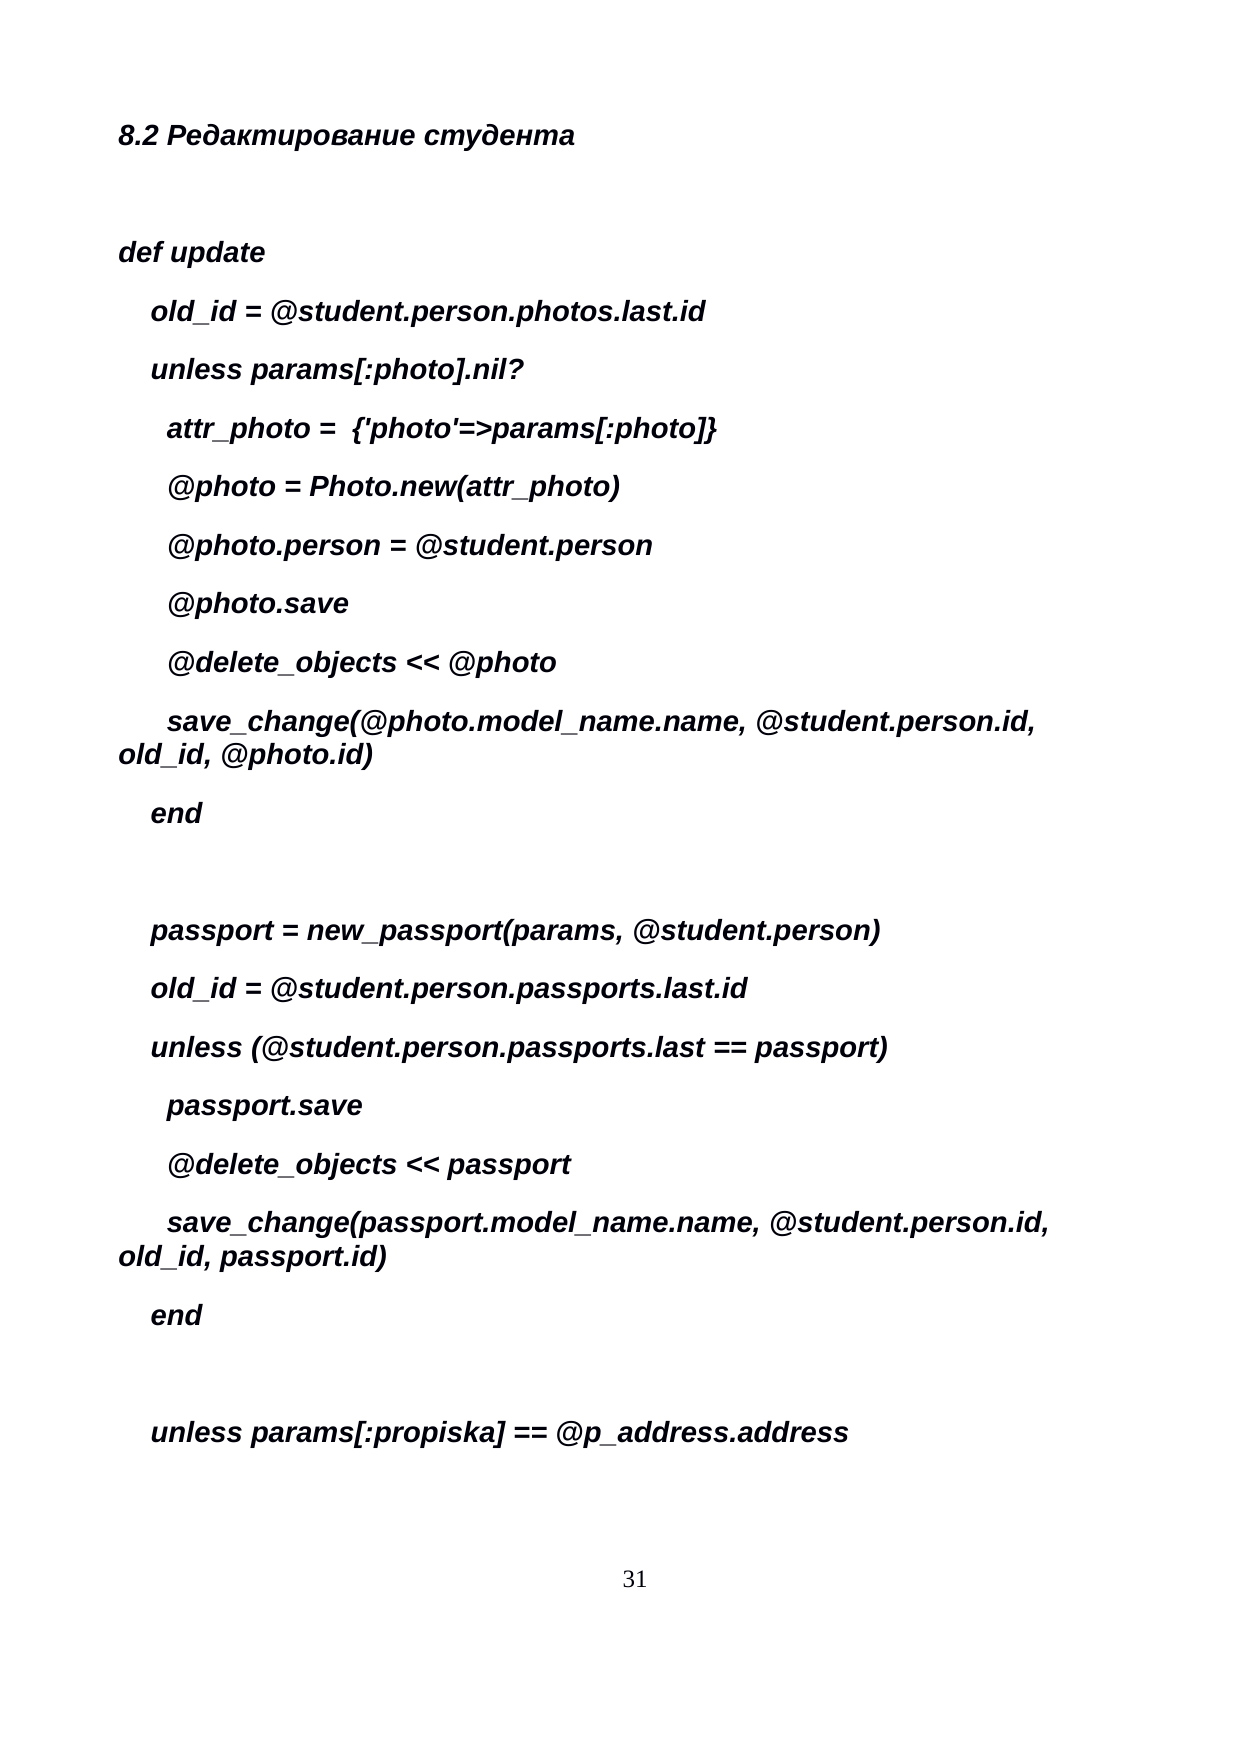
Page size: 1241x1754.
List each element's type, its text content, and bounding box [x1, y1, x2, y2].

subtitle @delete_objects << passport [118, 1147, 1122, 1180]
subtitle unless (@student.person.passports.last == passport) [118, 1030, 1122, 1063]
subtitle unless params[:photo].nil? [118, 352, 1122, 386]
subtitle passport = new_passport(params, @student.person) [118, 913, 1122, 946]
subtitle 8.2 Редактирование студента [118, 118, 1122, 152]
subtitle save_change(passport.model_name.name, @student.person.id, old_id, passport.id) [118, 1205, 1122, 1272]
subtitle end [118, 1297, 1122, 1331]
subtitle old_id = @student.person.photos.last.id [118, 294, 1122, 327]
subtitle unless params[:propiska] == @p_address.address [118, 1414, 1122, 1448]
subtitle save_change(@photo.model_name.name, @student.person.id, old_id, @photo.id) [118, 703, 1122, 771]
subtitle end [118, 796, 1122, 829]
subtitle def update [118, 235, 1122, 269]
subtitle @photo.save [118, 586, 1122, 620]
subtitle @delete_objects << @photo [118, 645, 1122, 678]
subtitle @photo.person = @student.person [118, 528, 1122, 561]
subtitle old_id = @student.person.passports.last.id [118, 971, 1122, 1005]
subtitle @photo = Photo.new(attr_photo) [118, 469, 1122, 503]
subtitle passport.save [118, 1088, 1122, 1122]
subtitle attr_photo = {'photo'=>params[:photo]} [118, 411, 1122, 444]
